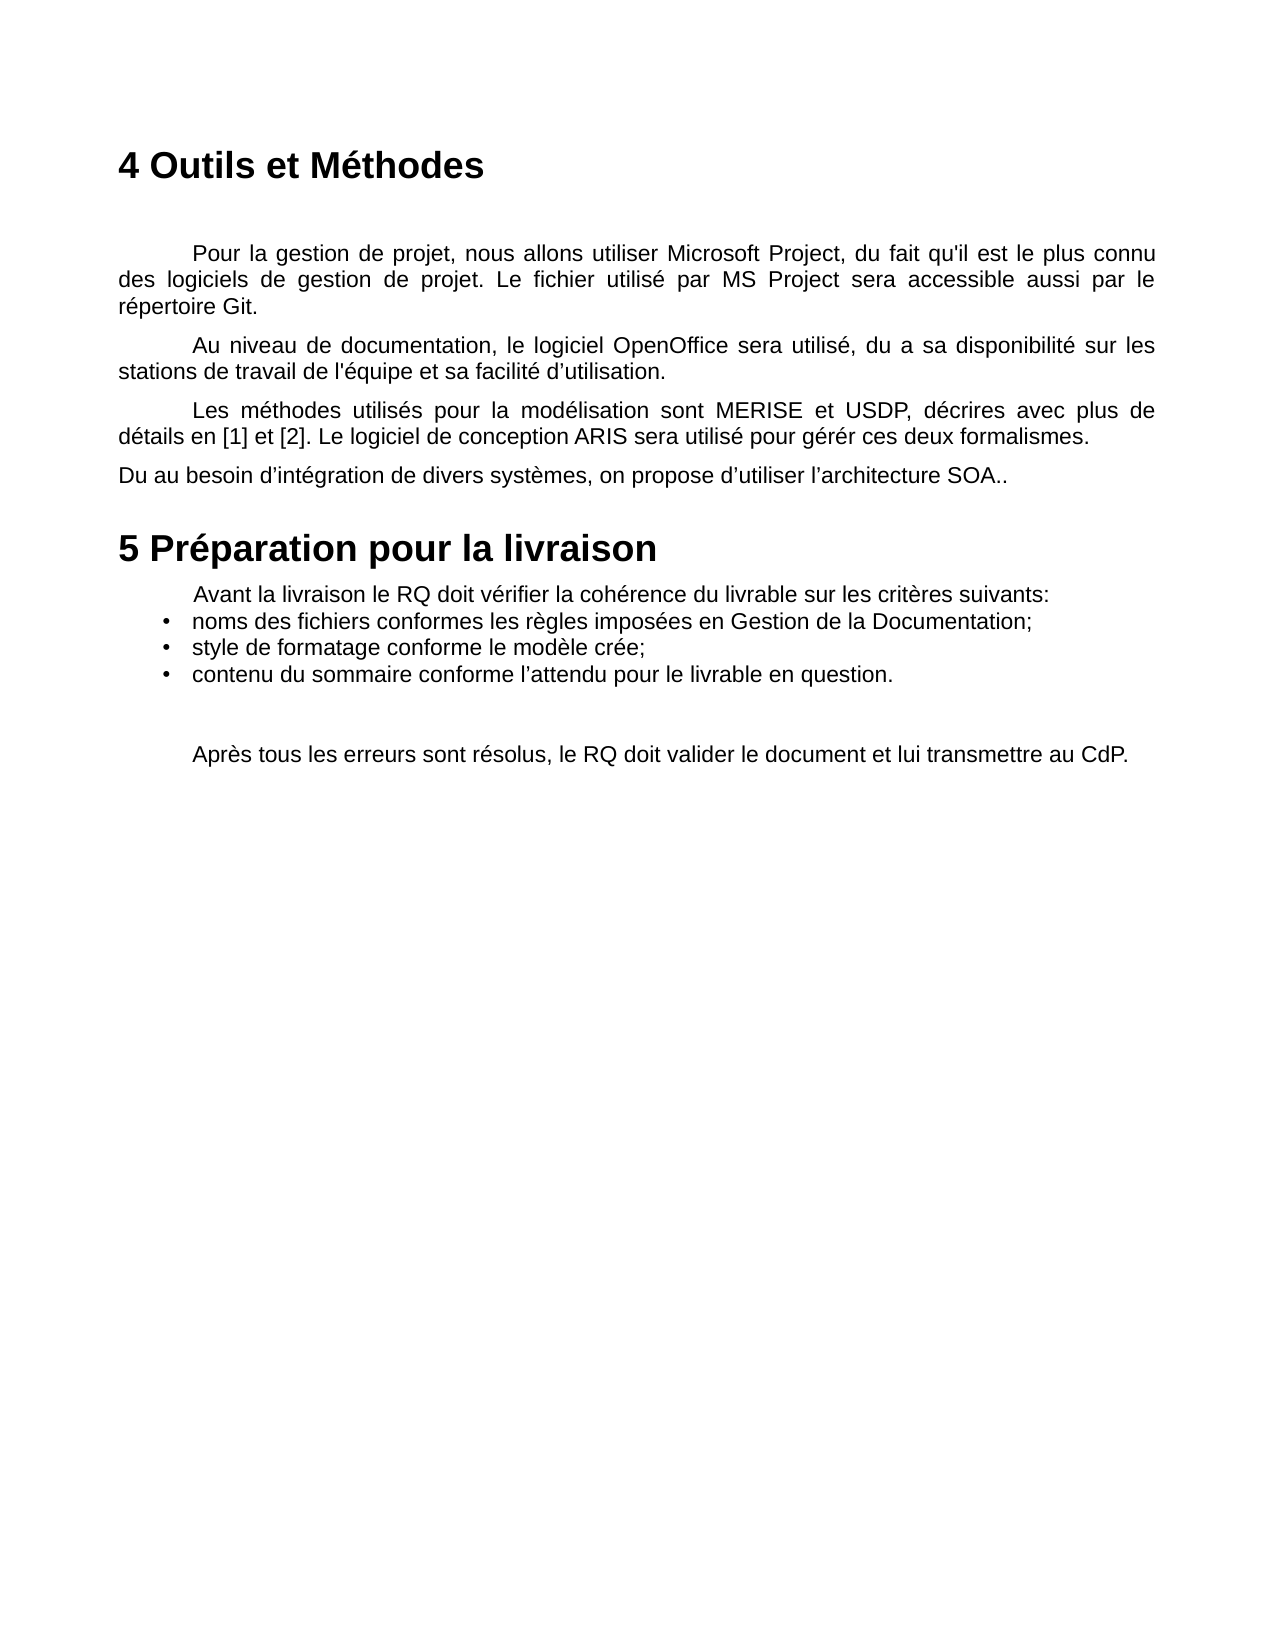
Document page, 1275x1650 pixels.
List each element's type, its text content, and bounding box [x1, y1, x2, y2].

text Les méthodes utilisés pour la modélisation sont MERISE et USDP, décrires avec plus de détails en [1] et [2]. Le logiciel de conception ARIS sera utilisé pour gérér ces deux formalismes. [118, 397, 1157, 449]
text Au niveau de documentation, le logiciel OpenOffice sera utilisé, du a sa disponibilité sur les stations de travail de l'équipe et sa facilité d’utilisation. [118, 332, 1157, 384]
text Après tous les erreurs sont résolus, le RQ doit valider le document et lui transmettre au CdP. [118, 741, 1157, 767]
text Pour la gestion de projet, nous allons utiliser Microsoft Project, du fait qu'il est le plus connu des logiciels de gestion de projet. Le fichier utilisé par MS Project sera accessible aussi par le répertoire Git. [118, 240, 1157, 319]
subtitle 5 Préparation pour la livraison [118, 526, 1157, 569]
list noms des fichiers conformes les règles imposées en Gestion de la Documentation; [162, 608, 1157, 634]
subtitle 4 Outils et Méthodes [118, 143, 1157, 186]
list contenu du sommaire conforme l’attendu pour le livrable en question. [162, 661, 1157, 687]
text Avant la livraison le RQ doit vérifier la cohérence du livrable sur les critères suivants: [118, 581, 1157, 608]
text Du au besoin d’intégration de divers systèmes, on propose d’utiliser l’architecture SOA.. [118, 462, 1157, 488]
list style de formatage conforme le modèle crée; [162, 634, 1157, 661]
